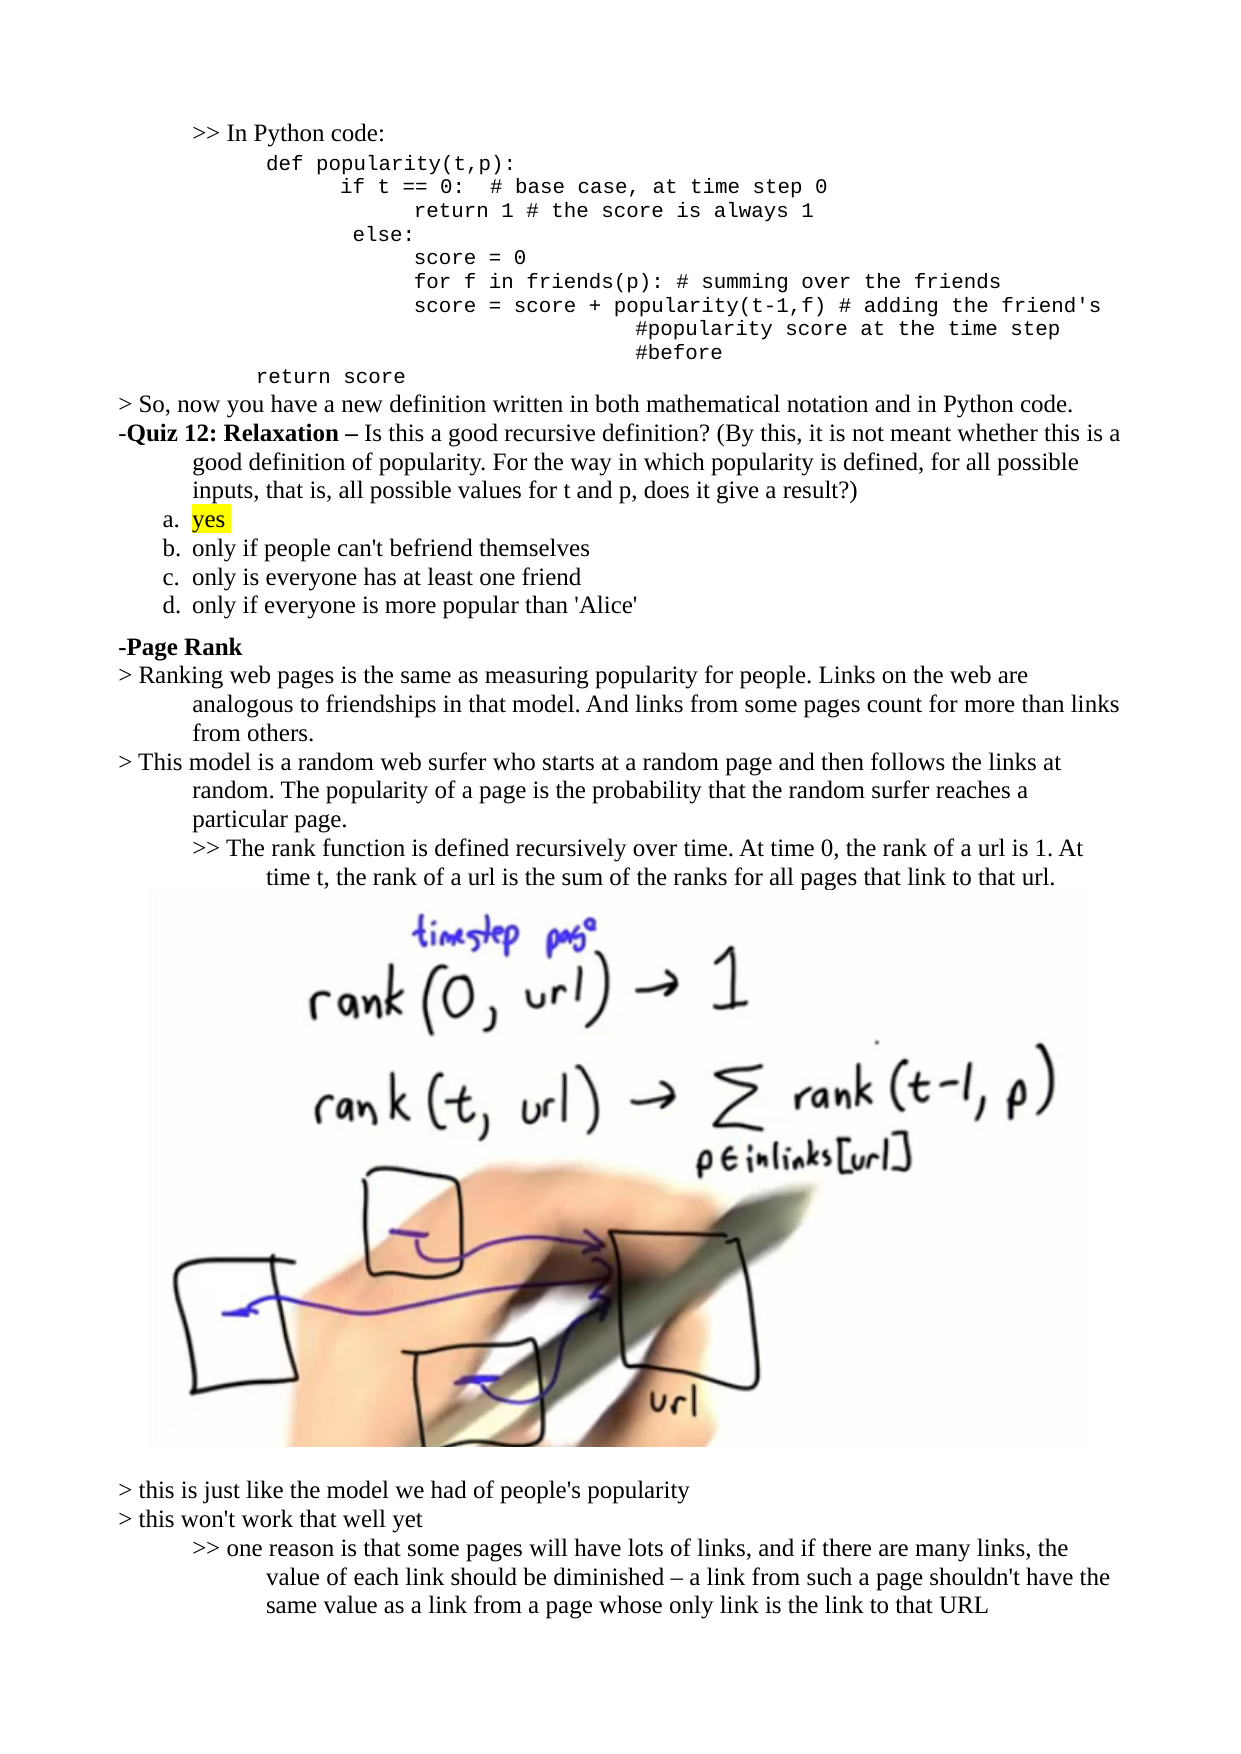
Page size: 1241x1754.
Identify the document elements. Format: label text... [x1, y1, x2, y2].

text score = score + popularity(t-1,f) # adding the friend's #popularity score at the time step #before [118, 295, 1122, 366]
text > this won't work that well yet [118, 1504, 1122, 1533]
text if t == 0: # base case, at time step 0 [118, 176, 1122, 200]
list only if everyone is more popular than 'Alice' [162, 591, 1122, 619]
text > So, now you have a new definition written in both mathematical notation and in Python code. [118, 389, 1122, 418]
list only if people can't befriend themselves [162, 533, 1122, 562]
text -Page Rank [118, 632, 1122, 661]
text >> In Python code: [118, 118, 1122, 147]
text else: [118, 224, 1122, 247]
list only is everyone has at least one friend [162, 562, 1122, 591]
text >> The rank function is defined recursively over time. At time 0, the rank of a url is 1. At time t, the rank of a url is the sum of the ranks for all pages that link to that url. [118, 833, 1122, 891]
text for f in friends(p): # summing over the friends [118, 271, 1122, 295]
text >> one reason is that some pages will have lots of links, and if there are many links, the value of each link should be diminished – a link from such a page shouldn't have the same value as a link from a page whose only link is the link to that URL [118, 1533, 1122, 1619]
text score = 0 [118, 247, 1122, 271]
text return 1 # the score is always 1 [118, 200, 1122, 224]
text -Quiz 12: Relaxation – Is this a good recursive definition? (By this, it is not meant whether this is a good definition of popularity. For the way in which popularity is defined, for all possible inputs, that is, all possible values for t and p, does it give a result?) [118, 418, 1122, 504]
text > This model is a random web surfer who starts at a random page and then follows the links at random. The popularity of a page is the probability that the random surfer reaches a particular page. [118, 747, 1122, 833]
text def popularity(t,p): [118, 147, 1122, 176]
text return score [118, 366, 1122, 389]
text > Ranking web pages is the same as measuring popularity for people. Links on the web are analogous to friendships in that model. And links from some pages count for more than links from others. [118, 661, 1122, 747]
list yes [162, 504, 1122, 533]
text > this is just like the model we had of people's popularity [118, 1476, 1122, 1504]
